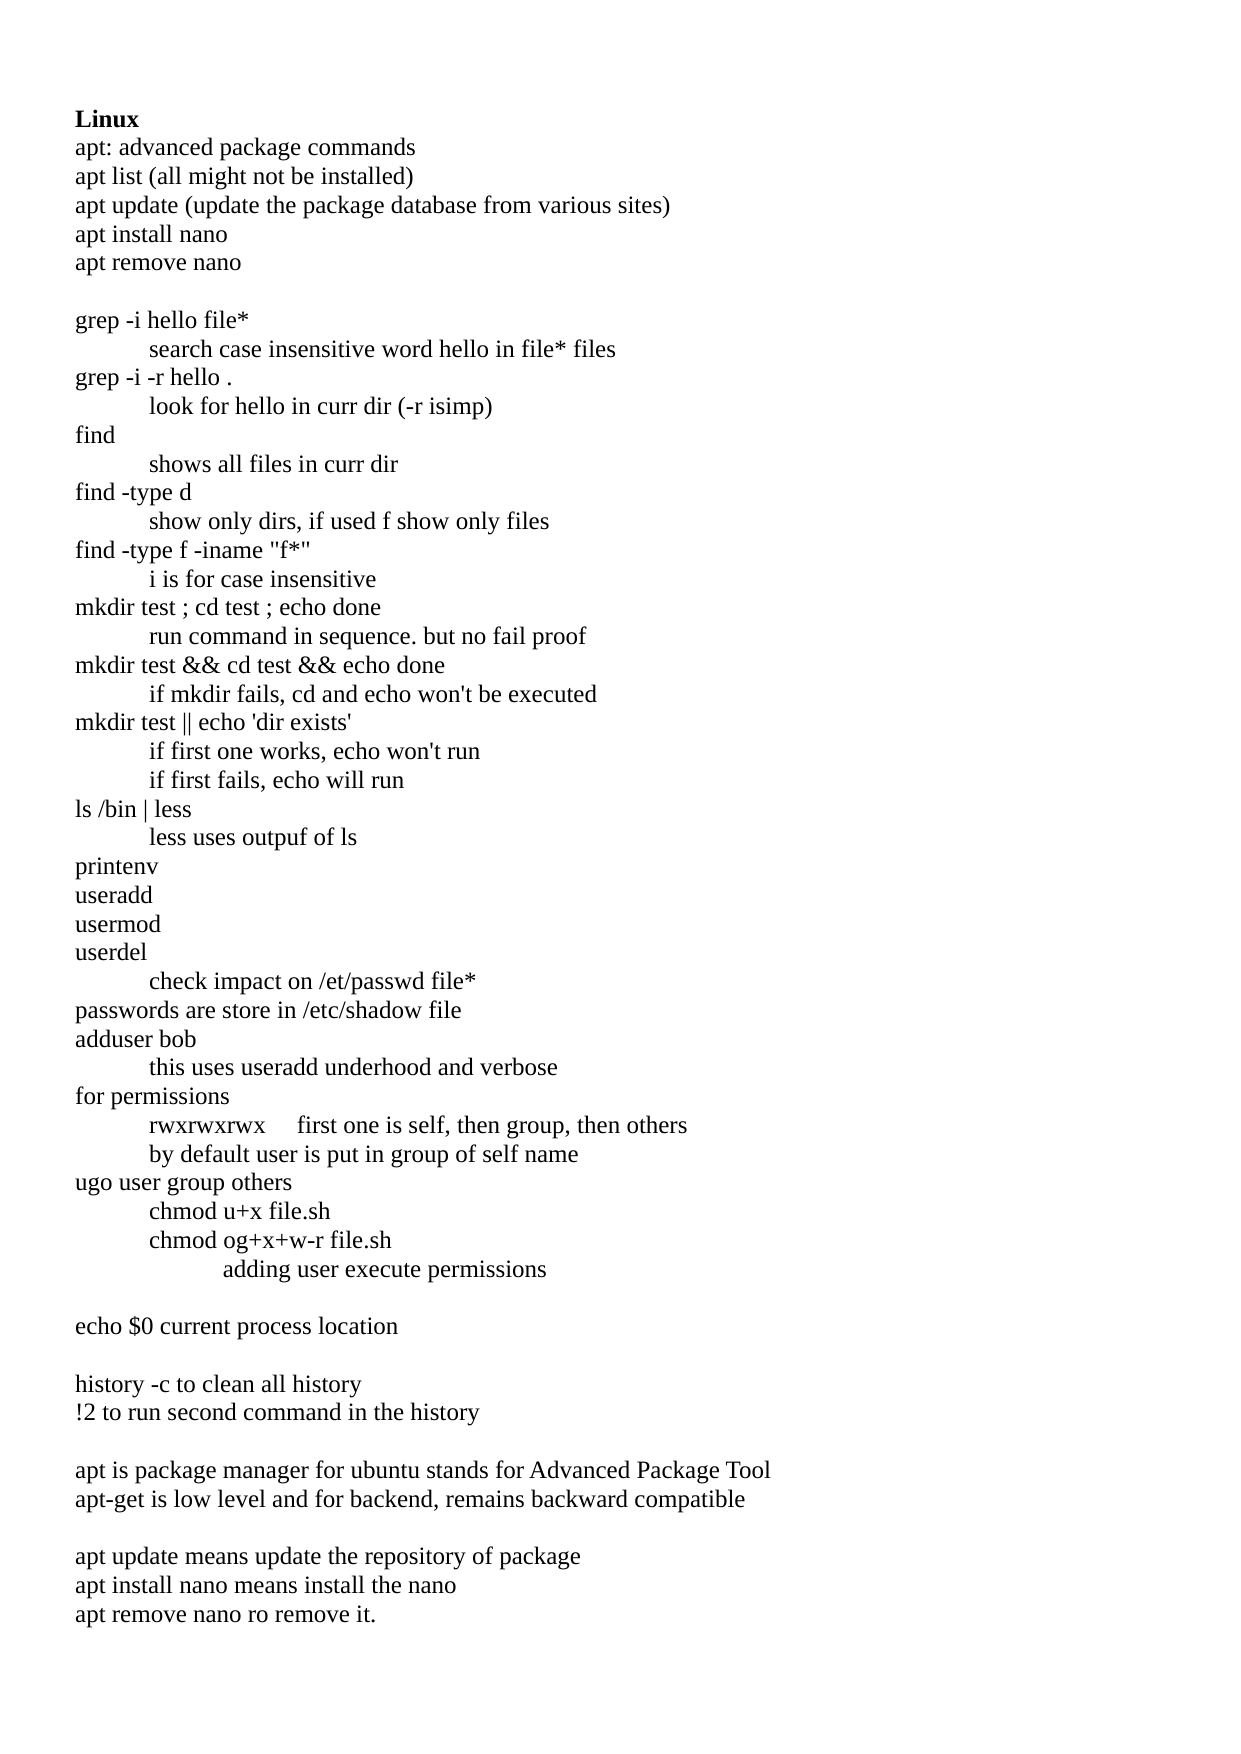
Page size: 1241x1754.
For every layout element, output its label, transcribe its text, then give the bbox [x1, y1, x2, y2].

text if mkdir fails, cd and echo won't be executed [75, 679, 1165, 707]
text less uses outpuf of ls [75, 822, 1165, 851]
text by default user is put in group of self name [75, 1139, 1165, 1167]
text show only dirs, if used f show only files [75, 506, 1165, 535]
text userdel [75, 937, 1165, 966]
text adding user execute permissions [75, 1254, 1165, 1282]
text run command in sequence. but no fail proof [75, 621, 1165, 650]
text apt list (all might not be installed) [75, 161, 1165, 190]
text mkdir test ; cd test ; echo done [75, 592, 1165, 621]
text apt is package manager for ubuntu stands for Advanced Package Tool [75, 1455, 1165, 1484]
text apt install nano [75, 219, 1165, 247]
text if first fails, echo will run [75, 765, 1165, 794]
text if first one works, echo won't run [75, 736, 1165, 765]
text chmod og+x+w-r file.sh [75, 1225, 1165, 1254]
text !2 to run second command in the history [75, 1397, 1165, 1426]
text shows all files in curr dir [75, 449, 1165, 477]
text chmod u+x file.sh [75, 1196, 1165, 1225]
text apt update (update the package database from various sites) [75, 190, 1165, 219]
text find [75, 420, 1165, 449]
text mkdir test && cd test && echo done [75, 650, 1165, 679]
text check impact on /et/passwd file* [75, 966, 1165, 995]
text Linux [75, 104, 1165, 132]
text grep -i -r hello . [75, 362, 1165, 391]
text i is for case insensitive [75, 564, 1165, 592]
text history -c to clean all history [75, 1369, 1165, 1397]
text echo $0 current process location [75, 1311, 1165, 1340]
text printenv [75, 851, 1165, 880]
text for permissions [75, 1081, 1165, 1110]
text apt-get is low level and for backend, remains backward compatible [75, 1484, 1165, 1512]
text look for hello in curr dir (-r isimp) [75, 391, 1165, 420]
text ls /bin | less [75, 794, 1165, 822]
text apt update means update the repository of package [75, 1541, 1165, 1570]
text search case insensitive word hello in file* files [75, 334, 1165, 362]
text useradd [75, 880, 1165, 909]
text rwxrwxrwx first one is self, then group, then others [75, 1110, 1165, 1139]
text adduser bob [75, 1024, 1165, 1052]
text passwords are store in /etc/shadow file [75, 995, 1165, 1024]
text this uses useradd underhood and verbose [75, 1052, 1165, 1081]
text grep -i hello file* [75, 305, 1165, 334]
text usermod [75, 909, 1165, 937]
text find -type f -iname "f*" [75, 535, 1165, 564]
text apt remove nano ro remove it. [75, 1599, 1165, 1627]
text ugo user group others [75, 1167, 1165, 1196]
text mkdir test || echo 'dir exists' [75, 707, 1165, 736]
text apt: advanced package commands [75, 132, 1165, 161]
text apt install nano means install the nano [75, 1570, 1165, 1599]
text apt remove nano [75, 247, 1165, 276]
text find -type d [75, 477, 1165, 506]
